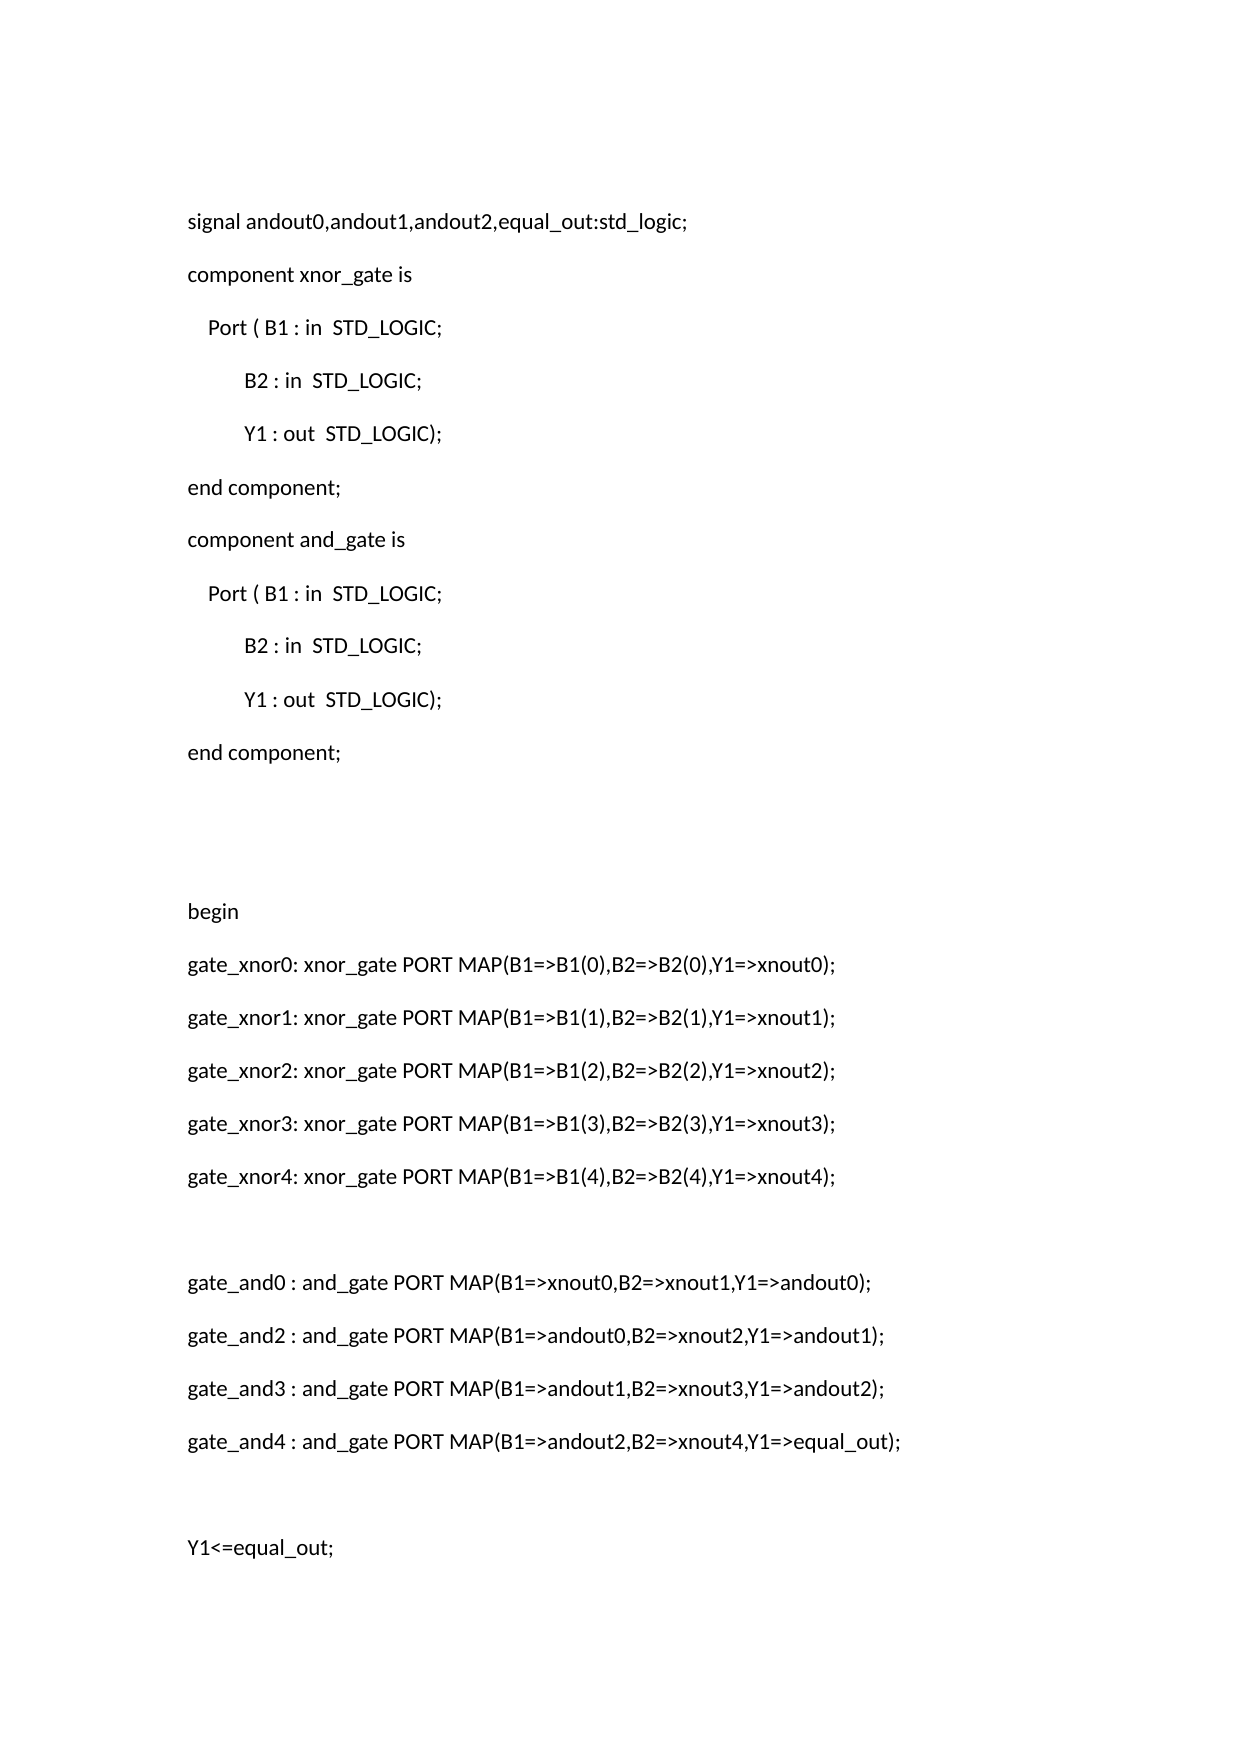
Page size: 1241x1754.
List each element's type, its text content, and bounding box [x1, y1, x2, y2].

text gate_and3 : and_gate PORT MAP(B1=>andout1,B2=>xnout3,Y1=>andout2); [187, 1374, 1053, 1402]
text gate_and4 : and_gate PORT MAP(B1=>andout2,B2=>xnout4,Y1=>equal_out); [187, 1427, 1053, 1455]
text gate_xnor0: xnor_gate PORT MAP(B1=>B1(0),B2=>B2(0),Y1=>xnout0); [187, 950, 1053, 978]
text Y1<=equal_out; [187, 1533, 1053, 1561]
text Port ( B1 : in STD_LOGIC; [187, 313, 1053, 342]
text B2 : in STD_LOGIC; [187, 367, 1053, 394]
text gate_xnor4: xnor_gate PORT MAP(B1=>B1(4),B2=>B2(4),Y1=>xnout4); [187, 1162, 1053, 1190]
text gate_and0 : and_gate PORT MAP(B1=>xnout0,B2=>xnout1,Y1=>andout0); [187, 1268, 1053, 1296]
text begin [187, 897, 1053, 925]
text B2 : in STD_LOGIC; [187, 632, 1053, 660]
text end component; [187, 473, 1053, 501]
text gate_xnor1: xnor_gate PORT MAP(B1=>B1(1),B2=>B2(1),Y1=>xnout1); [187, 1003, 1053, 1031]
text Y1 : out STD_LOGIC); [187, 419, 1053, 448]
text component xnor_gate is [187, 261, 1053, 288]
text Port ( B1 : in STD_LOGIC; [187, 579, 1053, 607]
text Y1 : out STD_LOGIC); [187, 685, 1053, 713]
text gate_and2 : and_gate PORT MAP(B1=>andout0,B2=>xnout2,Y1=>andout1); [187, 1321, 1053, 1349]
text gate_xnor2: xnor_gate PORT MAP(B1=>B1(2),B2=>B2(2),Y1=>xnout2); [187, 1056, 1053, 1084]
text gate_xnor3: xnor_gate PORT MAP(B1=>B1(3),B2=>B2(3),Y1=>xnout3); [187, 1109, 1053, 1137]
text component and_gate is [187, 526, 1053, 554]
text signal andout0,andout1,andout2,equal_out:std_logic; [187, 207, 1053, 236]
text end component; [187, 738, 1053, 766]
